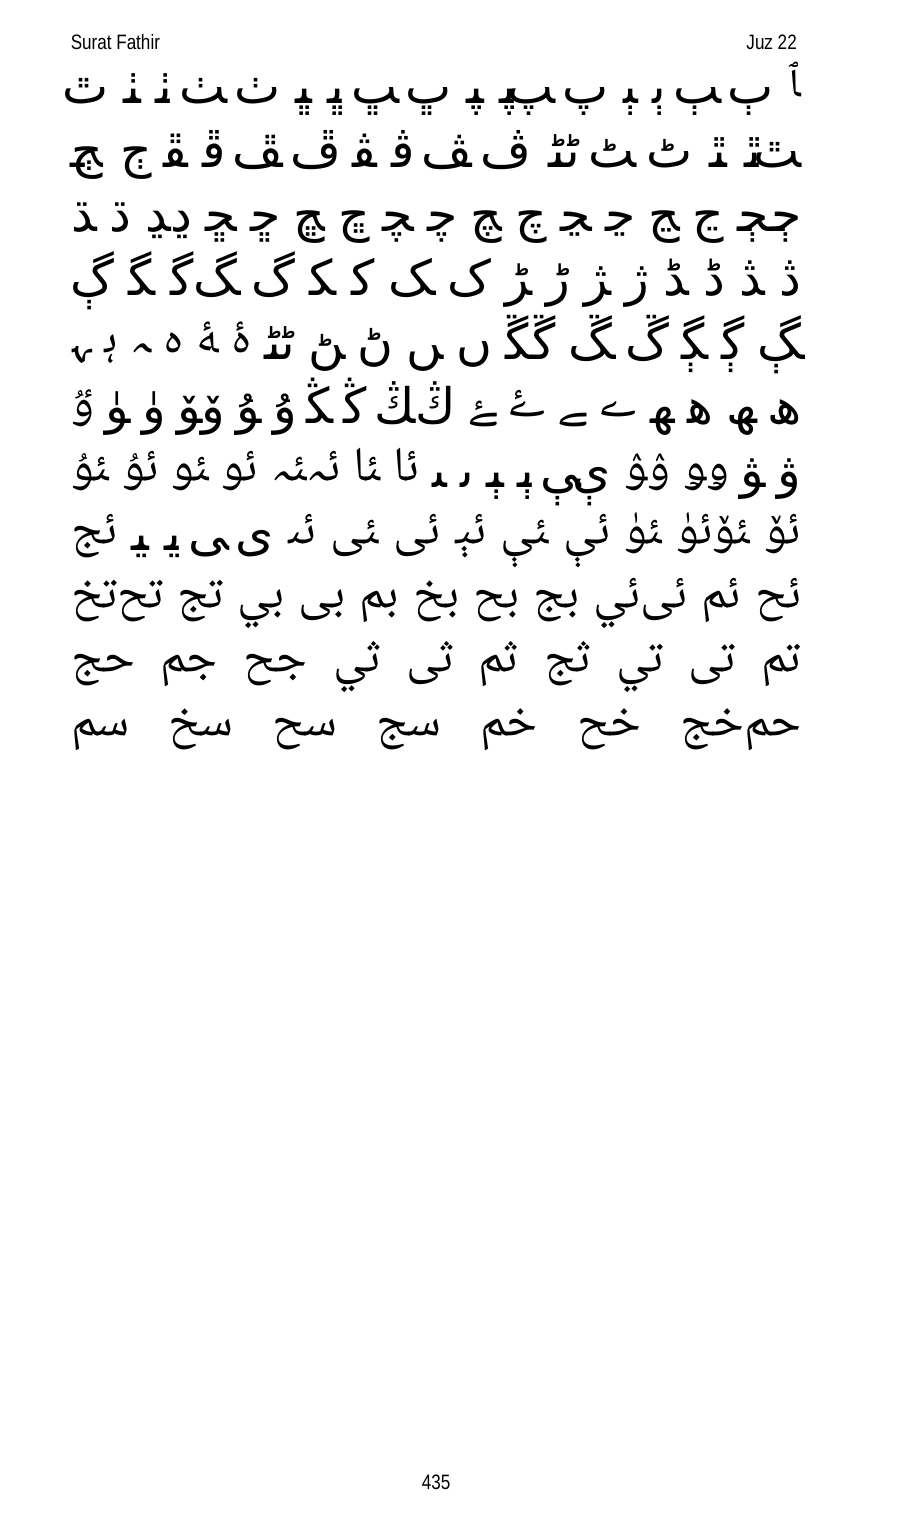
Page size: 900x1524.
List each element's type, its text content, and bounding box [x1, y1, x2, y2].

text ﭑ ﭒ ﭓ ﭔ ﭕ ﭖ ﭗﭘ ﭙ ﭚ ﭛ ﭜ ﭝ ﭞ ﭟ ﭠ ﭡ ﭢ ﭣﭤ ﭥ ﭦ ﭧ ﭨﭩ ﭪ ﭫ ﭬ ﭭ ﭮ ﭯ ﭰ ﭱ ﭲ ﭳ ﭴﭵ ﭶ ﭷ ﭸ ﭹ ﭺ ﭻ ﭼ ﭽ ﭾ ﭿ ﮀ ﮁ ﮂﮃ ﮄ ﮅ ﮆ ﮇ ﮈ ﮉ ﮊ ﮋ ﮌ ﮍ ﮎ ﮏ ﮐ ﮑ ﮒ ﮓﮔ ﮕ ﮖ ﮗ ﮘ ﮙ ﮚ ﮛ ﮜﮝ ﮞ ﮟ ﮠ ﮡ ﮢﮣ ﮤ ﮥ ﮦ ﮧ ﮨ ﮩ ﮪ ﮫ ﮬ ﮭ ﮮ ﮯ ﮰ ﮱ ﯓ ﯔ ﯕ ﯖ ﯗ ﯘ ﯙﯚ ﯛ ﯜ ﯝ ﯞ ﯟ ﯠﯡ ﯢﯣ ﯤﯥ ﯦ ﯧ ﯨ ﯩ ﯪ ﯫ ﯬﯭ ﯮ ﯯ ﯰ ﯱ ﯲ ﯳﯴ ﯵ ﯶ ﯷ ﯸ ﯹ ﯺ ﯻ ﯼ ﯽ ﯾ ﯿ ﰀ ﰁ ﰂ ﰃﰄ ﰅ ﰆ ﰇ ﰈ ﰉ ﰊ ﰋ ﰌﰍ ﰎ ﰏ ﰐ ﰑ ﰒ ﰓ ﰔ ﰕ ﰖ ﰗ ﰘﰙ ﰚ ﰛ ﰜ ﰝ ﰞ ﰟ [71, 60, 801, 762]
